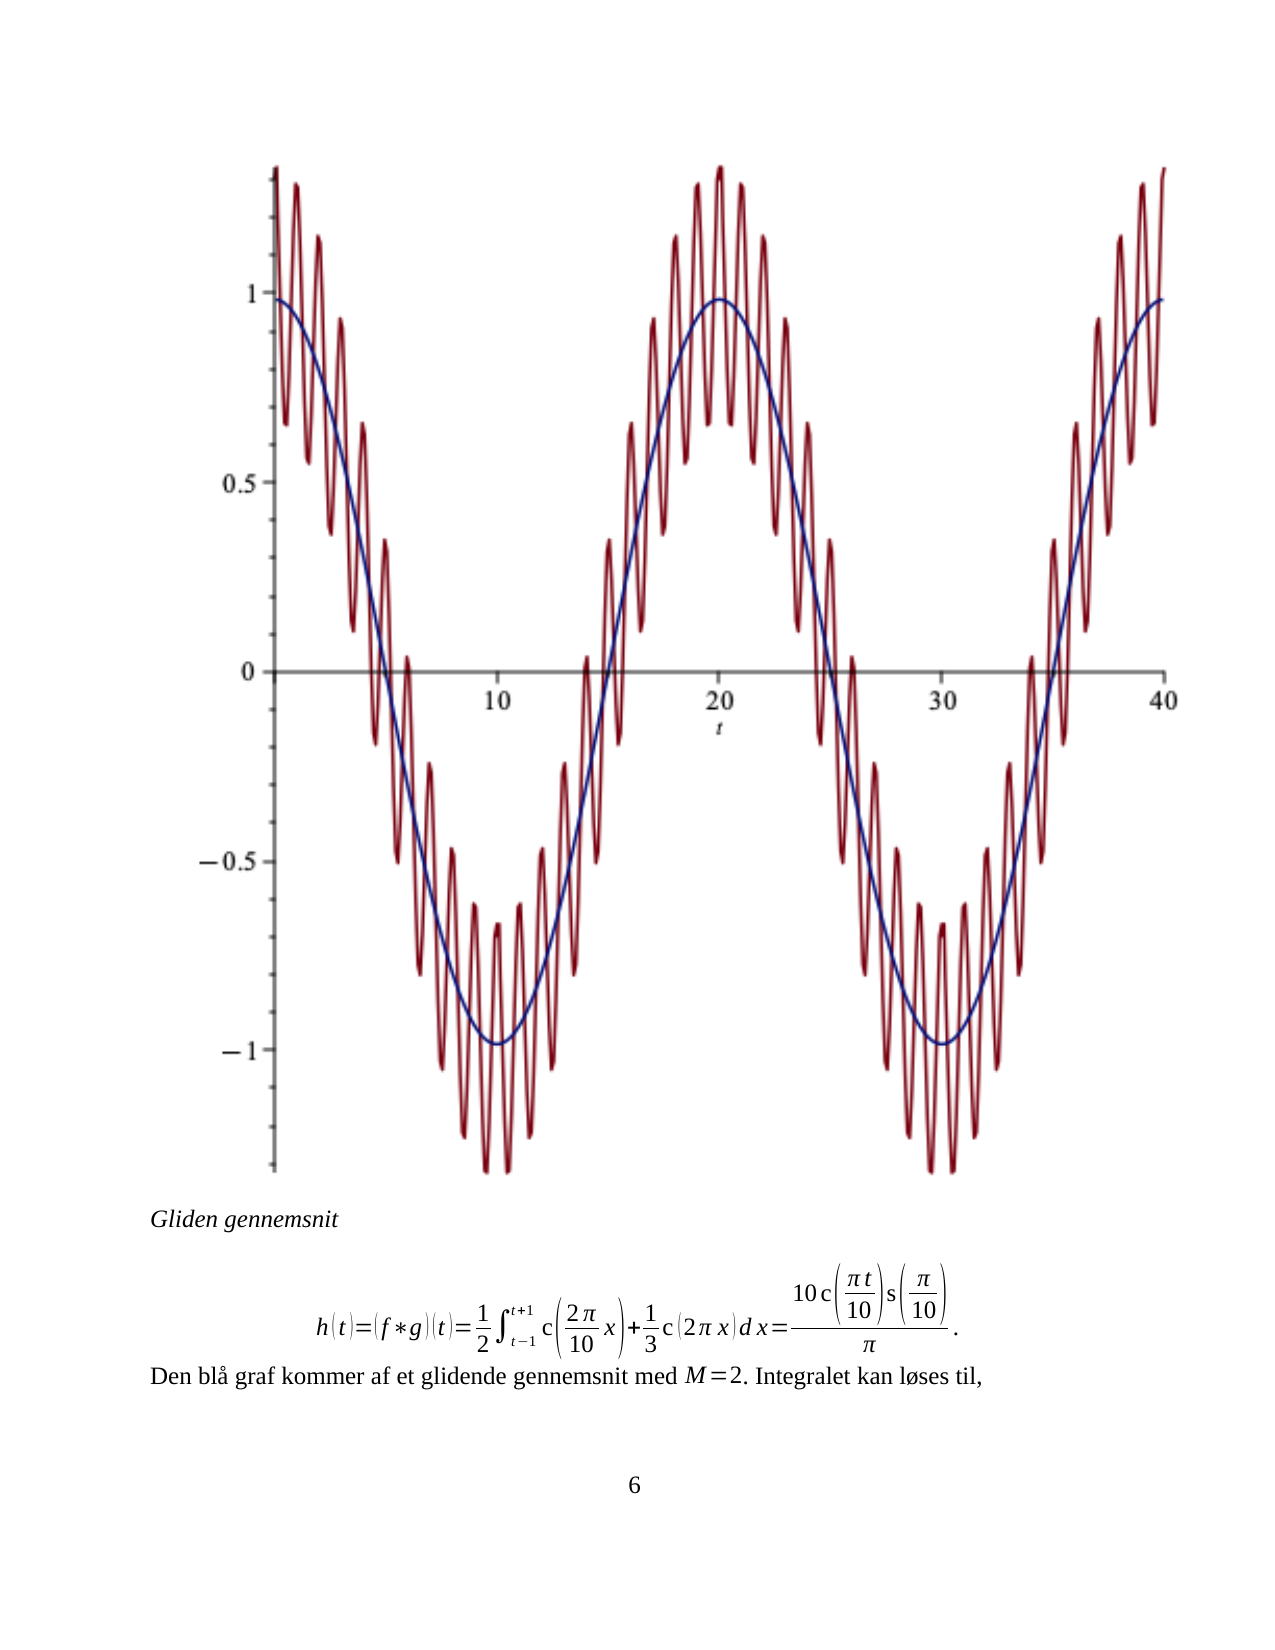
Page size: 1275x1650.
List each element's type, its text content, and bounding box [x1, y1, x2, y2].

text Den blå graf kommer af et glidende gennemsnit med . Integralet kan løses til, [150, 1254, 1125, 1389]
text Gliden gennemsnit [150, 1204, 1125, 1233]
picture [150, 150, 1192, 1192]
